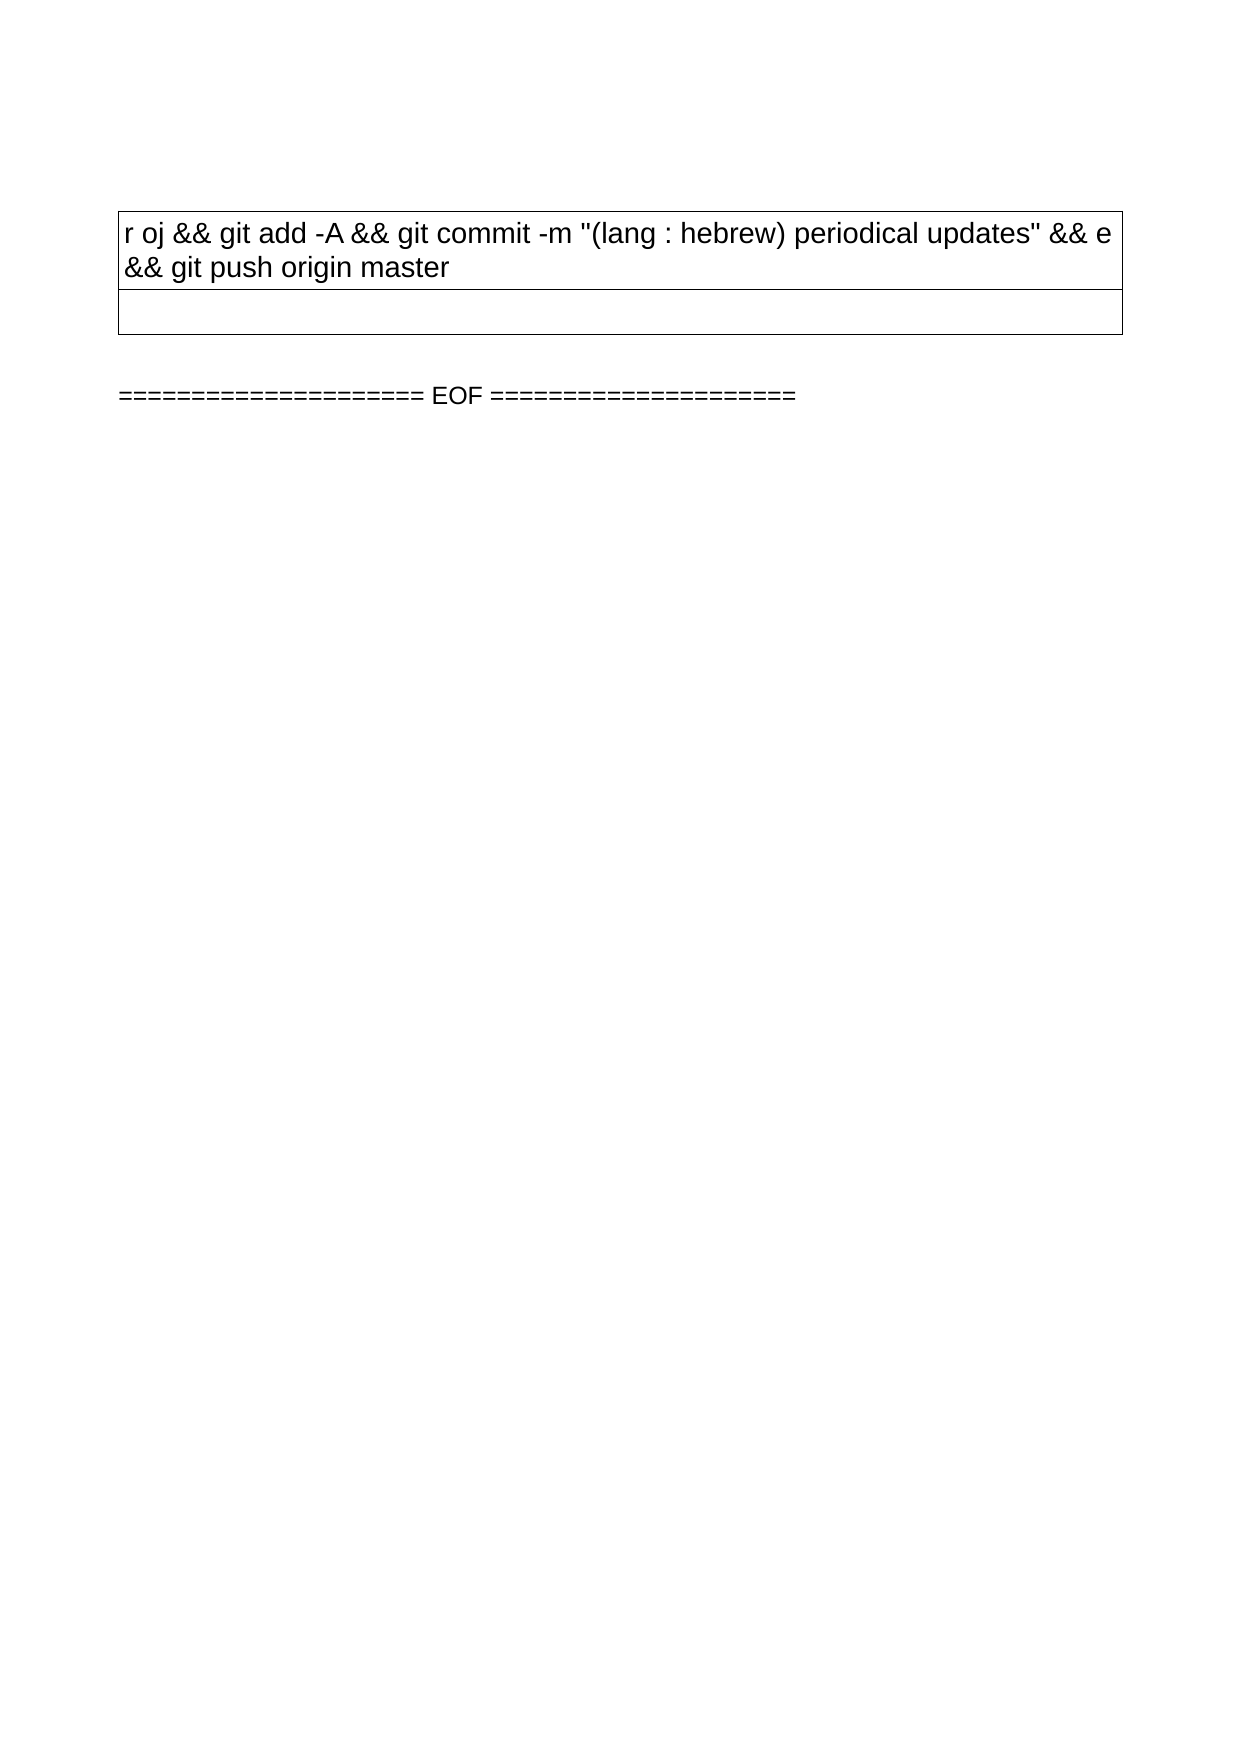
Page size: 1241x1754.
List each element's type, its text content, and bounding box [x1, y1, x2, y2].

table_header r oj && git add -A && git commit -m "(lang : hebrew) periodical updates" && e && git push origin master [119, 212, 1122, 289]
text ===================== EOF ===================== [118, 381, 1122, 409]
table_cell [119, 290, 1122, 334]
